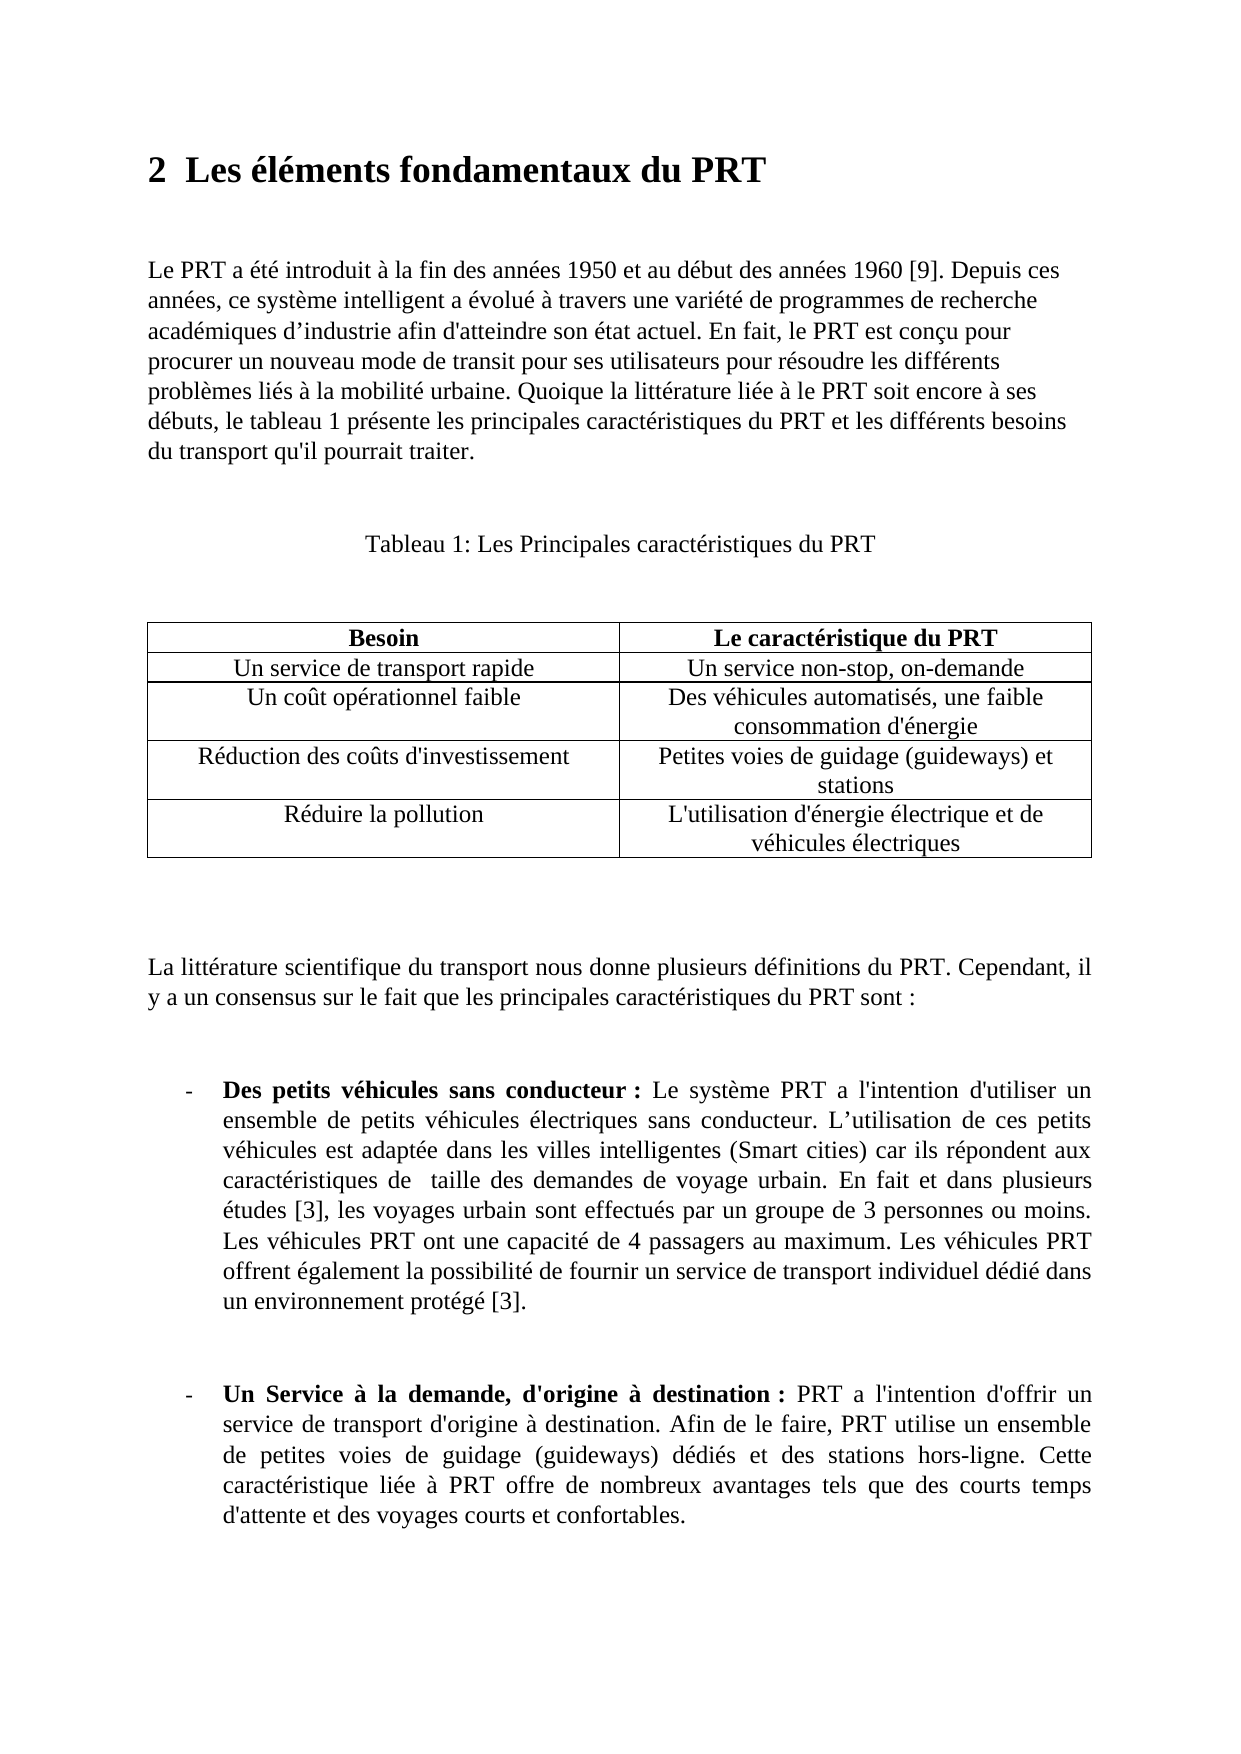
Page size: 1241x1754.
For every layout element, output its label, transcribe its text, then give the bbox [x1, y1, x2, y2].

table_cell Un service non-stop, on-demande [620, 653, 1091, 681]
table_cell Des véhicules automatisés, une faible consommation d'énergie [620, 683, 1091, 740]
text 2 Les éléments fondamentaux du PRT [148, 148, 1093, 191]
text Tableau 1: Les Principales caractéristiques du PRT [148, 529, 1093, 558]
table_cell Réduire la pollution [148, 800, 619, 857]
list Des petits véhicules sans conducteur : Le système PRT a l'intention d'utiliser un ensemble de petits véhicules électriques sans conducteur. L’utilisation de ces petits véhicules est adaptée dans les villes intelligentes (Smart cities) car ils répondent aux caractéristiques de taille des demandes de voyage urbain. En fait et dans plusieurs études [3], les voyages urbain sont effectués par un groupe de 3 personnes ou moins. Les véhicules PRT ont une capacité de 4 passagers au maximum. Les véhicules PRT offrent également la possibilité de fournir un service de transport individuel dédié dans un environnement protégé [3]. [185, 1075, 1093, 1315]
table_cell Un service de transport rapide [148, 653, 619, 681]
list Un Service à la demande, d'origine à destination : PRT a l'intention d'offrir un service de transport d'origine à destination. Afin de le faire, PRT utilise un ensemble de petites voies de guidage (guideways) dédiés et des stations hors-ligne. Cette caractéristique liée à PRT offre de nombreux avantages tels que des courts temps d'attente et des voyages courts et confortables. [185, 1379, 1093, 1529]
table_cell Petites voies de guidage (guideways) et stations [620, 741, 1091, 798]
table_cell Réduction des coûts d'investissement [148, 741, 619, 798]
text Le PRT a été introduit à la fin des années 1950 et au début des années 1960 [9]. Depuis ces années, ce système intelligent a évolué à travers une variété de programmes de recherche académiques d’industrie afin d'atteindre son état actuel. En fait, le PRT est conçu pour procurer un nouveau mode de transit pour ses utilisateurs pour résoudre les différents problèmes liés à la mobilité urbaine. Quoique la littérature liée à le PRT soit encore à ses débuts, le tableau 1 présente les principales caractéristiques du PRT et les différents besoins du transport qu'il pourrait traiter. [148, 256, 1093, 465]
table_header Le caractéristique du PRT [620, 623, 1091, 652]
table_cell L'utilisation d'énergie électrique et de véhicules électriques [620, 800, 1091, 857]
table_header Besoin [148, 623, 619, 652]
text La littérature scientifique du transport nous donne plusieurs définitions du PRT. Cependant, il y a un consensus sur le fait que les principales caractéristiques du PRT sont : [148, 952, 1093, 1010]
table_cell Un coût opérationnel faible [148, 683, 619, 740]
